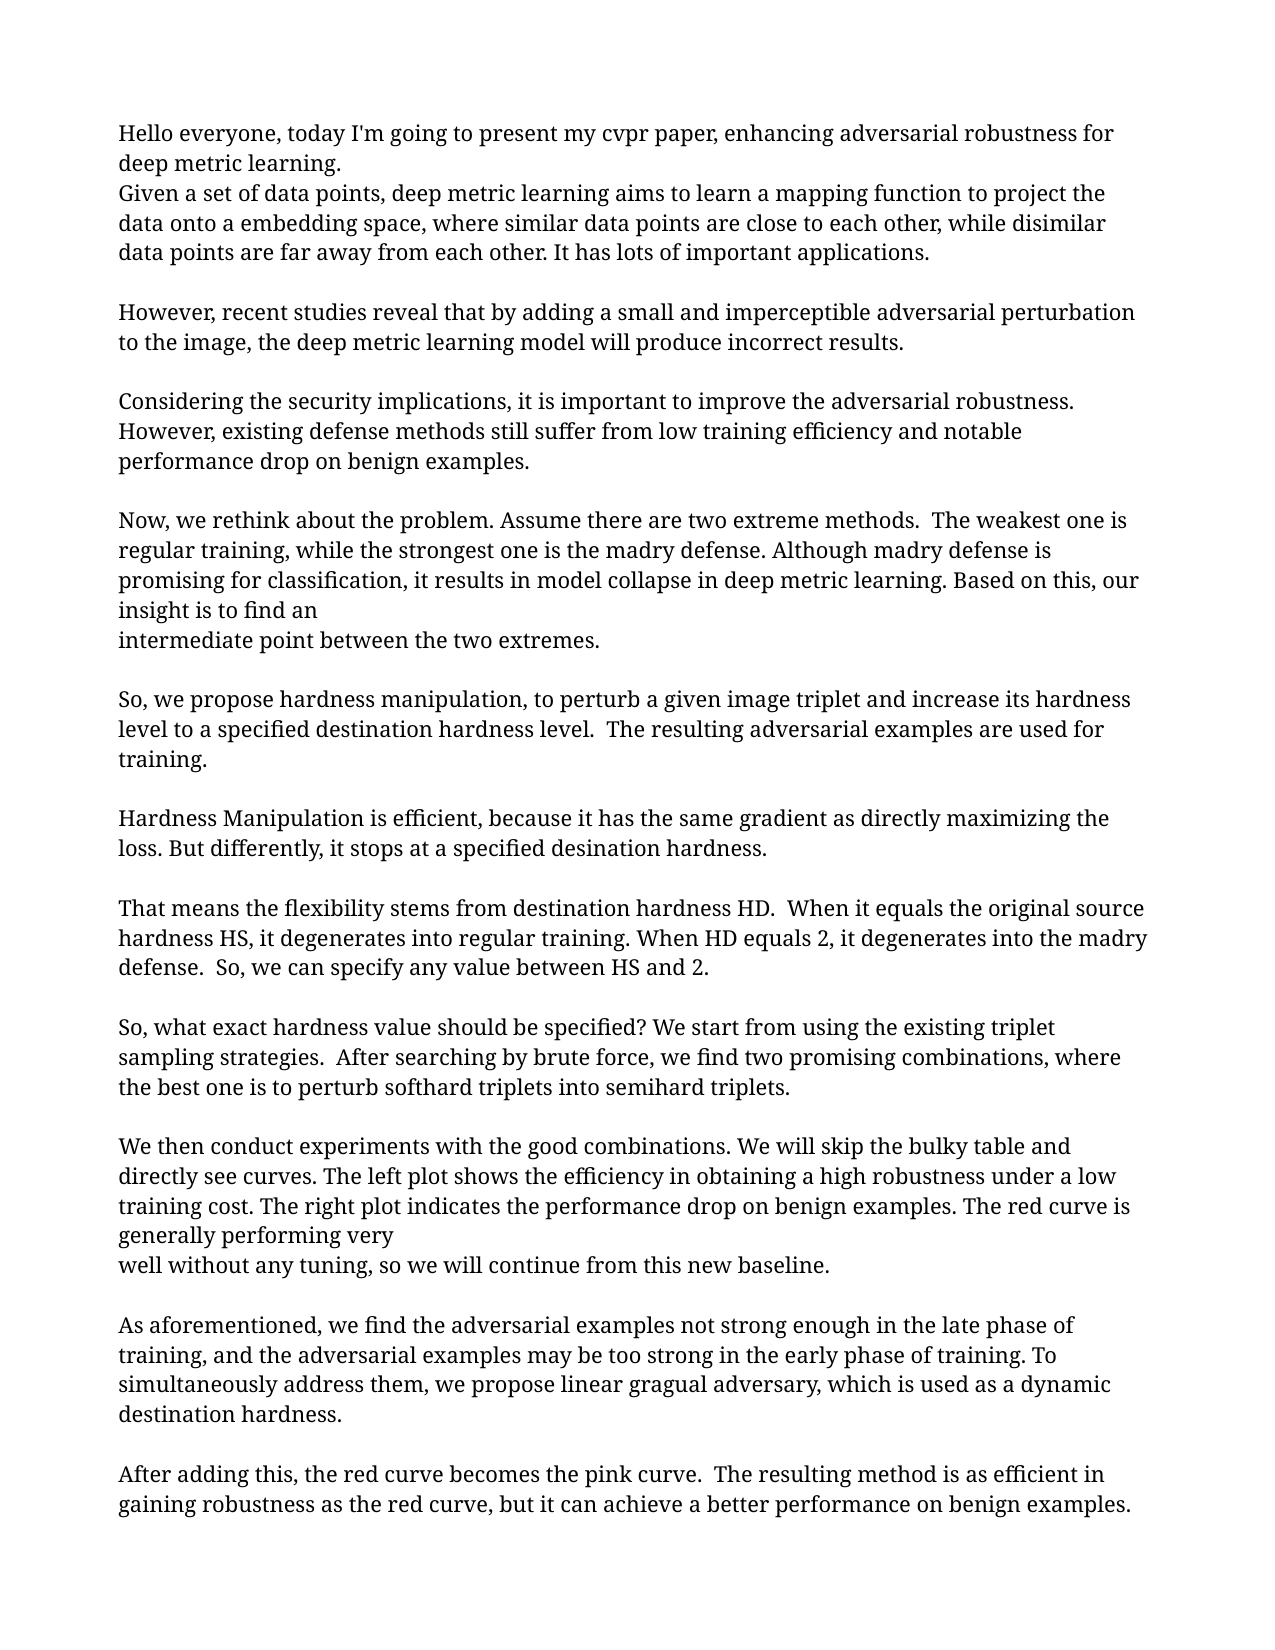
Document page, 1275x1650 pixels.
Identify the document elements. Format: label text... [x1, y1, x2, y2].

text Given a set of data points, deep metric learning aims to learn a mapping function to project the data onto a embedding space, where similar data points are close to each other, while disimilar data points are far away from each other. It has lots of important applications. [118, 178, 1157, 267]
text After adding this, the red curve becomes the pink curve. The resulting method is as efficient in gaining robustness as the red curve, but it can achieve a better performance on benign examples. [118, 1459, 1157, 1518]
text Now, we rethink about the problem. Assume there are two extreme methods. The weakest one is regular training, while the strongest one is the madry defense. Although madry defense is promising for classification, it results in model collapse in deep metric learning. Based on this, our insight is to find an [118, 505, 1157, 624]
text intermediate point between the two extremes. [118, 624, 1157, 654]
text So, we propose hardness manipulation, to perturb a given image triplet and increase its hardness level to a specified destination hardness level. The resulting adversarial examples are used for training. [118, 684, 1157, 773]
text Considering the security implications, it is important to improve the adversarial robustness. However, existing defense methods still suffer from low training efficiency and notable performance drop on benign examples. [118, 386, 1157, 476]
text So, what exact hardness value should be specified? We start from using the existing triplet sampling strategies. After searching by brute force, we find two promising combinations, where the best one is to perturb softhard triplets into semihard triplets. [118, 1012, 1157, 1101]
text As aforementioned, we find the adversarial examples not strong enough in the late phase of training, and the adversarial examples may be too strong in the early phase of training. To simultaneously address them, we propose linear gragual adversary, which is used as a dynamic destination hardness. [118, 1310, 1157, 1429]
text Hello everyone, today I'm going to present my cvpr paper, enhancing adversarial robustness for deep metric learning. [118, 118, 1157, 178]
text However, recent studies reveal that by adding a small and imperceptible adversarial perturbation to the image, the deep metric learning model will produce incorrect results. [118, 297, 1157, 356]
text Hardness Manipulation is efficient, because it has the same gradient as directly maximizing the loss. But differently, it stops at a specified desination hardness. [118, 803, 1157, 863]
text That means the flexibility stems from destination hardness HD. When it equals the original source hardness HS, it degenerates into regular training. When HD equals 2, it degenerates into the madry defense. So, we can specify any value between HS and 2. [118, 893, 1157, 982]
text We then conduct experiments with the good combinations. We will skip the bulky table and directly see curves. The left plot shows the efficiency in obtaining a high robustness under a low training cost. The right plot indicates the performance drop on benign examples. The red curve is generally performing very [118, 1131, 1157, 1250]
text well without any tuning, so we will continue from this new baseline. [118, 1250, 1157, 1280]
